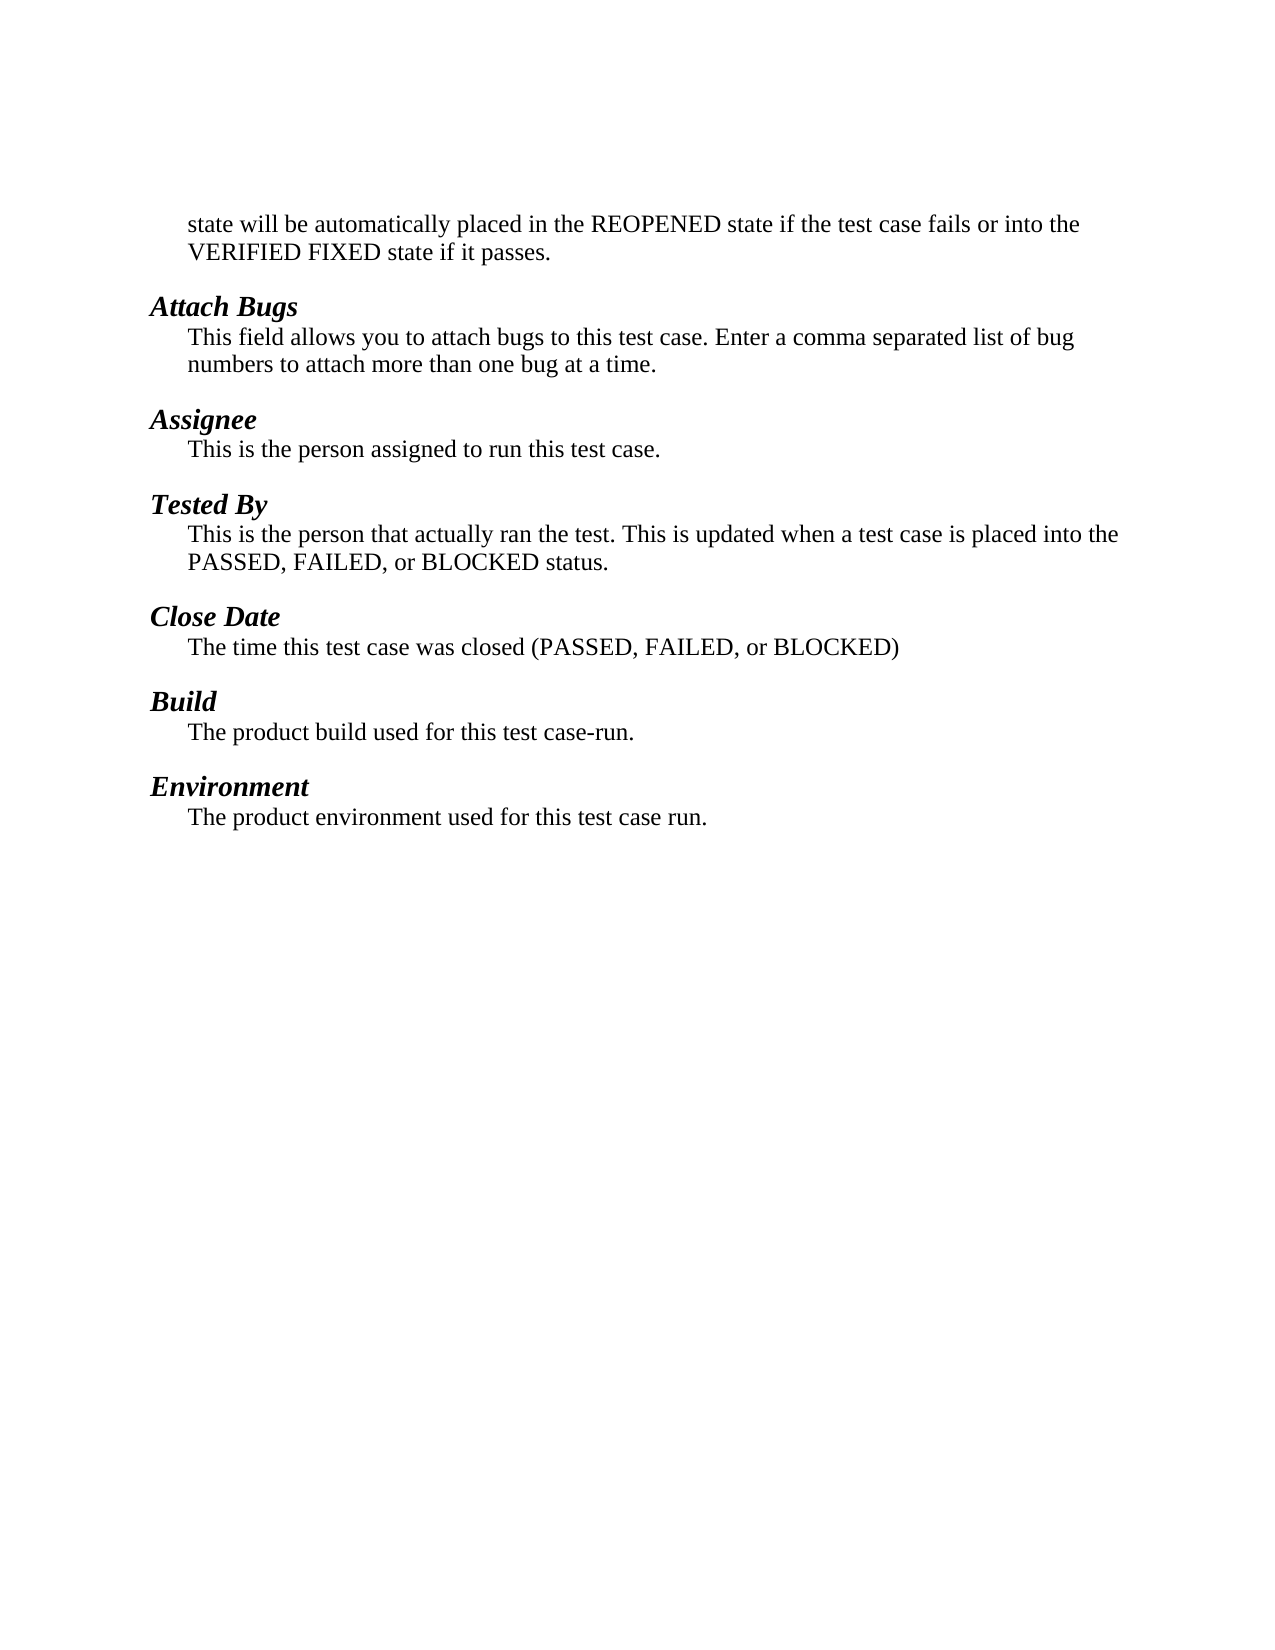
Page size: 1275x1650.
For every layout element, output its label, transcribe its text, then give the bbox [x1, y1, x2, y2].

list This field allows you to attach bugs to this test case. Enter a comma separated list of bug numbers to attach more than one bug at a time. [150, 323, 1125, 378]
text Environment [150, 771, 1125, 803]
list The product environment used for this test case run. [150, 803, 1125, 831]
text Close Date [150, 601, 1125, 633]
text Tested By [150, 488, 1125, 520]
list This is the person that actually ran the test. This is updated when a test case is placed into the PASSED, FAILED, or BLOCKED status. [150, 520, 1125, 576]
text Build [150, 686, 1125, 718]
text Attach Bugs [150, 290, 1125, 323]
list state will be automatically placed in the REOPENED state if the test case fails or into the VERIFIED FIXED state if it passes. [150, 210, 1125, 265]
list The time this test case was closed (PASSED, FAILED, or BLOCKED) [150, 633, 1125, 661]
list The product build used for this test case-run. [150, 718, 1125, 746]
list This is the person assigned to run this test case. [150, 435, 1125, 463]
text Assignee [150, 403, 1125, 435]
